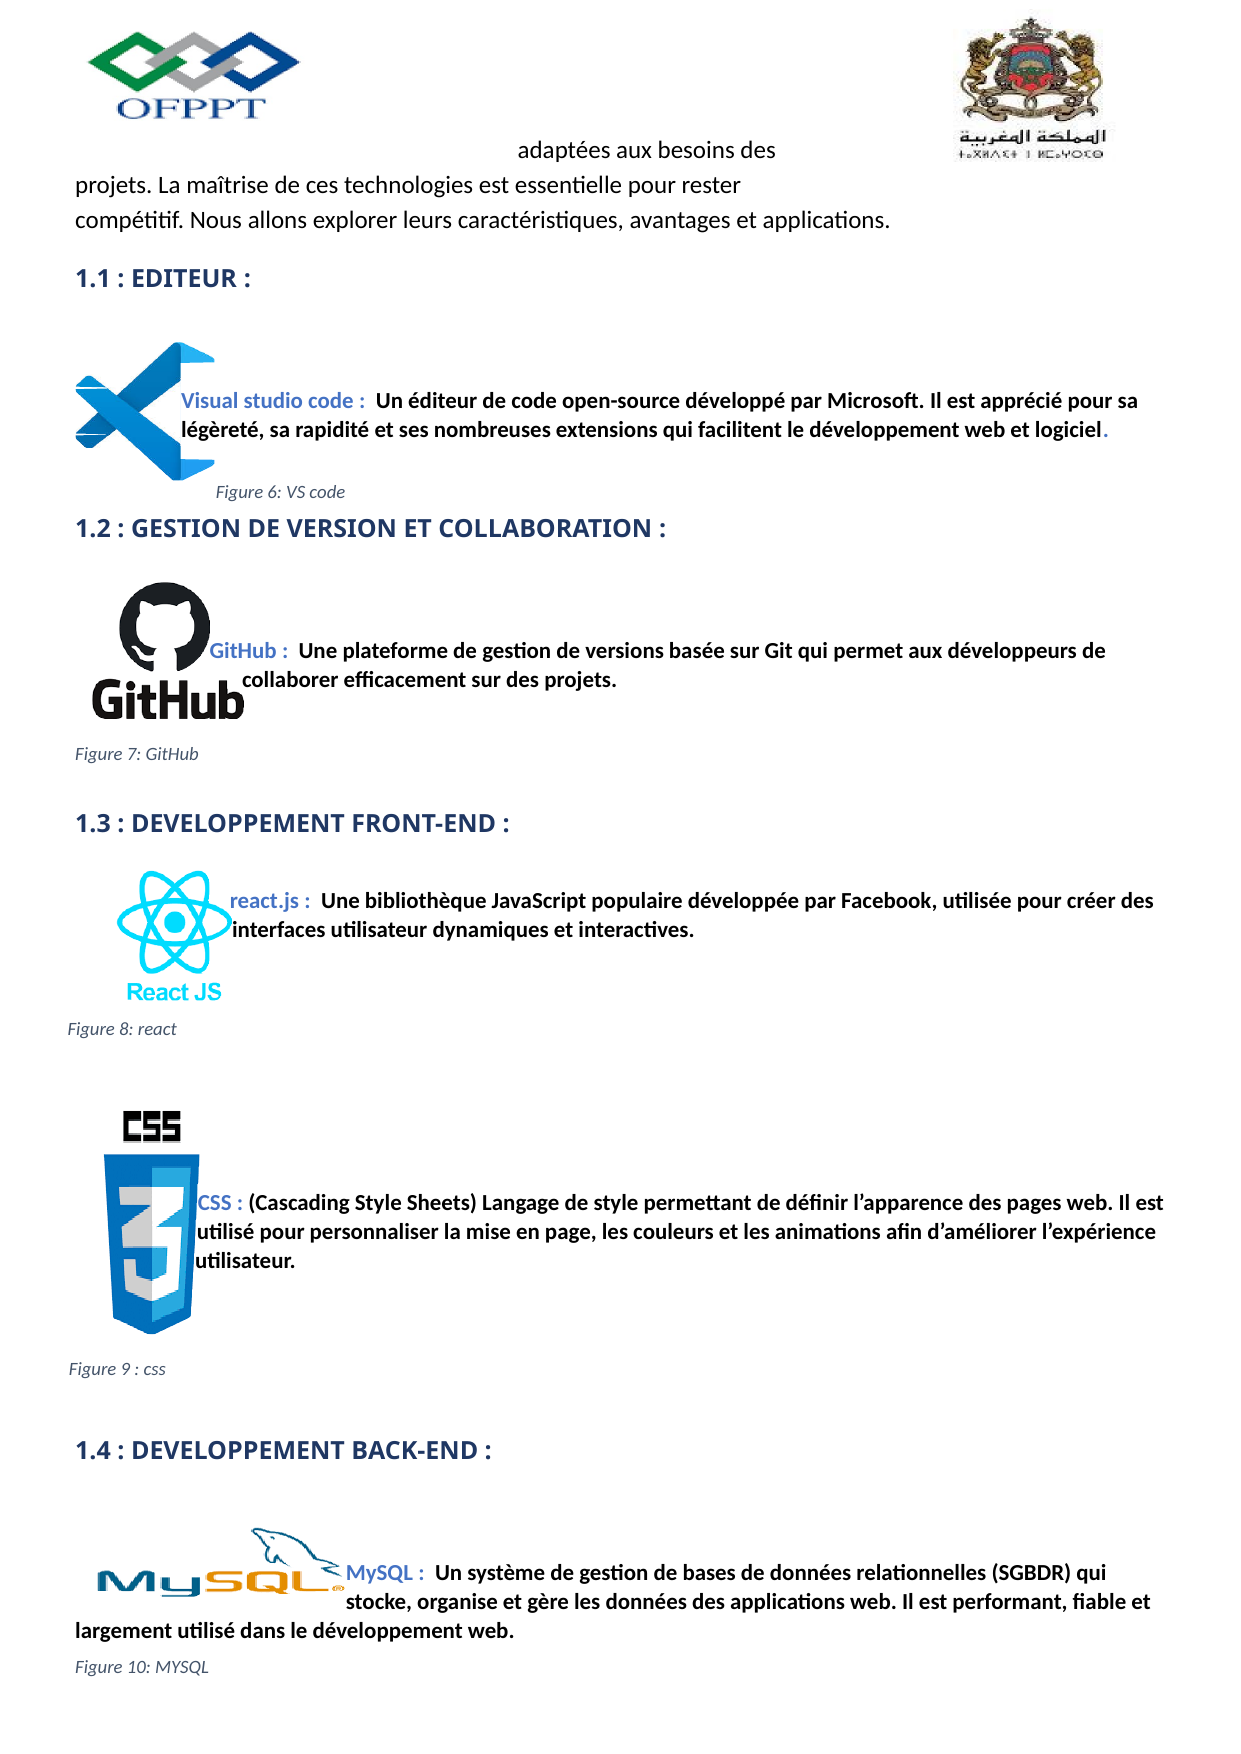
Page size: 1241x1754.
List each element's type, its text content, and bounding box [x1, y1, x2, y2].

text adaptées aux besoins des projets. La maîtrise de ces technologies est essentielle pour rester compétitif. Nous allons explorer leurs caractéristiques, avantages et applications. [75, 134, 1166, 235]
text Figure 10: MYSQL [75, 1655, 372, 1678]
text [75, 886, 139, 943]
text Figure 9 : css [69, 1357, 359, 1380]
text Visual studio code : Un éditeur de code open-source développé par Microsoft. Il est apprécié pour sa légèreté, sa rapidité et ses nombreuses extensions qui facilitent le développement web et logiciel. [181, 386, 1166, 443]
text MySQL : Un système de gestion de bases de données relationnelles (SGBDR) qui stocke, organise et gère les données des applications web. Il est performant, fiable et largement utilisé dans le développement web. [75, 1558, 1166, 1644]
subtitle 1.1 : EDITEUR : [75, 260, 1166, 294]
text Figure 8: react [67, 1017, 281, 1040]
text CSS : (Cascading Style Sheets) Langage de style permettant de définir l’apparence des pages web. Il est utilisé pour personnaliser la mise en page, les couleurs et les animations afin d’améliorer l’expérience utilisateur. [193, 1188, 1166, 1274]
text [75, 636, 146, 693]
subtitle 1.4 : DEVELOPPEMENT BACK-END : [75, 1432, 1166, 1466]
subtitle 1.2 : GESTION DE VERSION ET COLLABORATION : [75, 510, 1166, 544]
text Figure 7: GitHub [75, 742, 262, 765]
text react.js : Une bibliothèque JavaScript populaire développée par Facebook, utilisée pour créer des interfaces utilisateur dynamiques et interactives. [209, 886, 1166, 943]
text Figure 6: VS code [216, 481, 366, 503]
text GitHub : Une plateforme de gestion de versions basée sur Git qui permet aux développeurs de collaborer efficacement sur des projets. [116, 636, 1166, 693]
subtitle 1.3 : DEVELOPPEMENT FRONT-END : [75, 806, 1166, 840]
